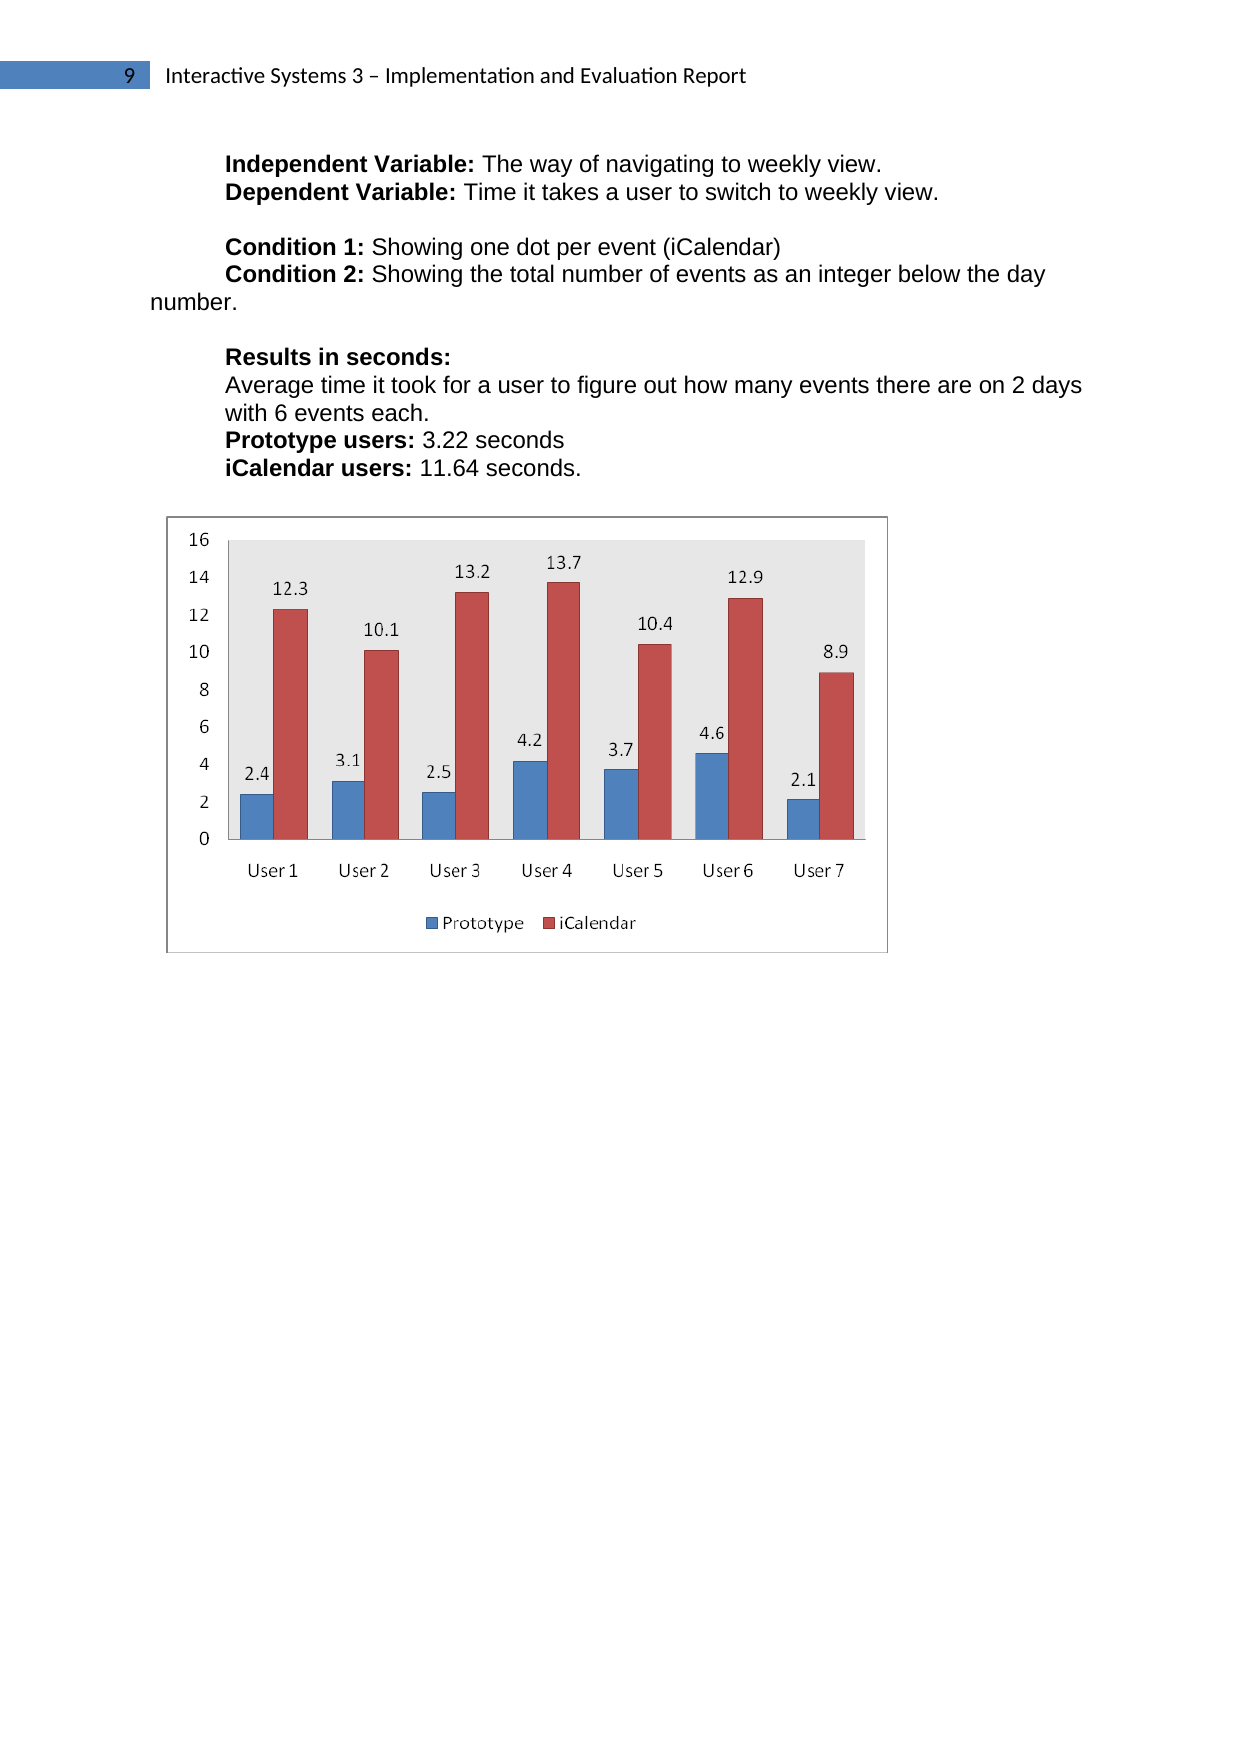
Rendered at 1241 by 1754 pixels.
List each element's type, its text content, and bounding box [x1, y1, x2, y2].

text Independent Variable: The way of navigating to weekly view. [150, 150, 1090, 178]
text Results in seconds: [150, 343, 1090, 371]
text iCalendar users: 11.64 seconds. [225, 454, 1090, 481]
picture [165, 516, 888, 953]
text Condition 1: Showing one dot per event (iCalendar) [150, 233, 1090, 260]
text Prototype users: 3.22 seconds [225, 426, 1090, 454]
text Dependent Variable: Time it takes a user to switch to weekly view. [150, 178, 1090, 205]
text Average time it took for a user to figure out how many events there are on 2 days with 6 events each. [225, 371, 1090, 426]
text Condition 2: Showing the total number of events as an integer below the day number. [150, 260, 1090, 316]
